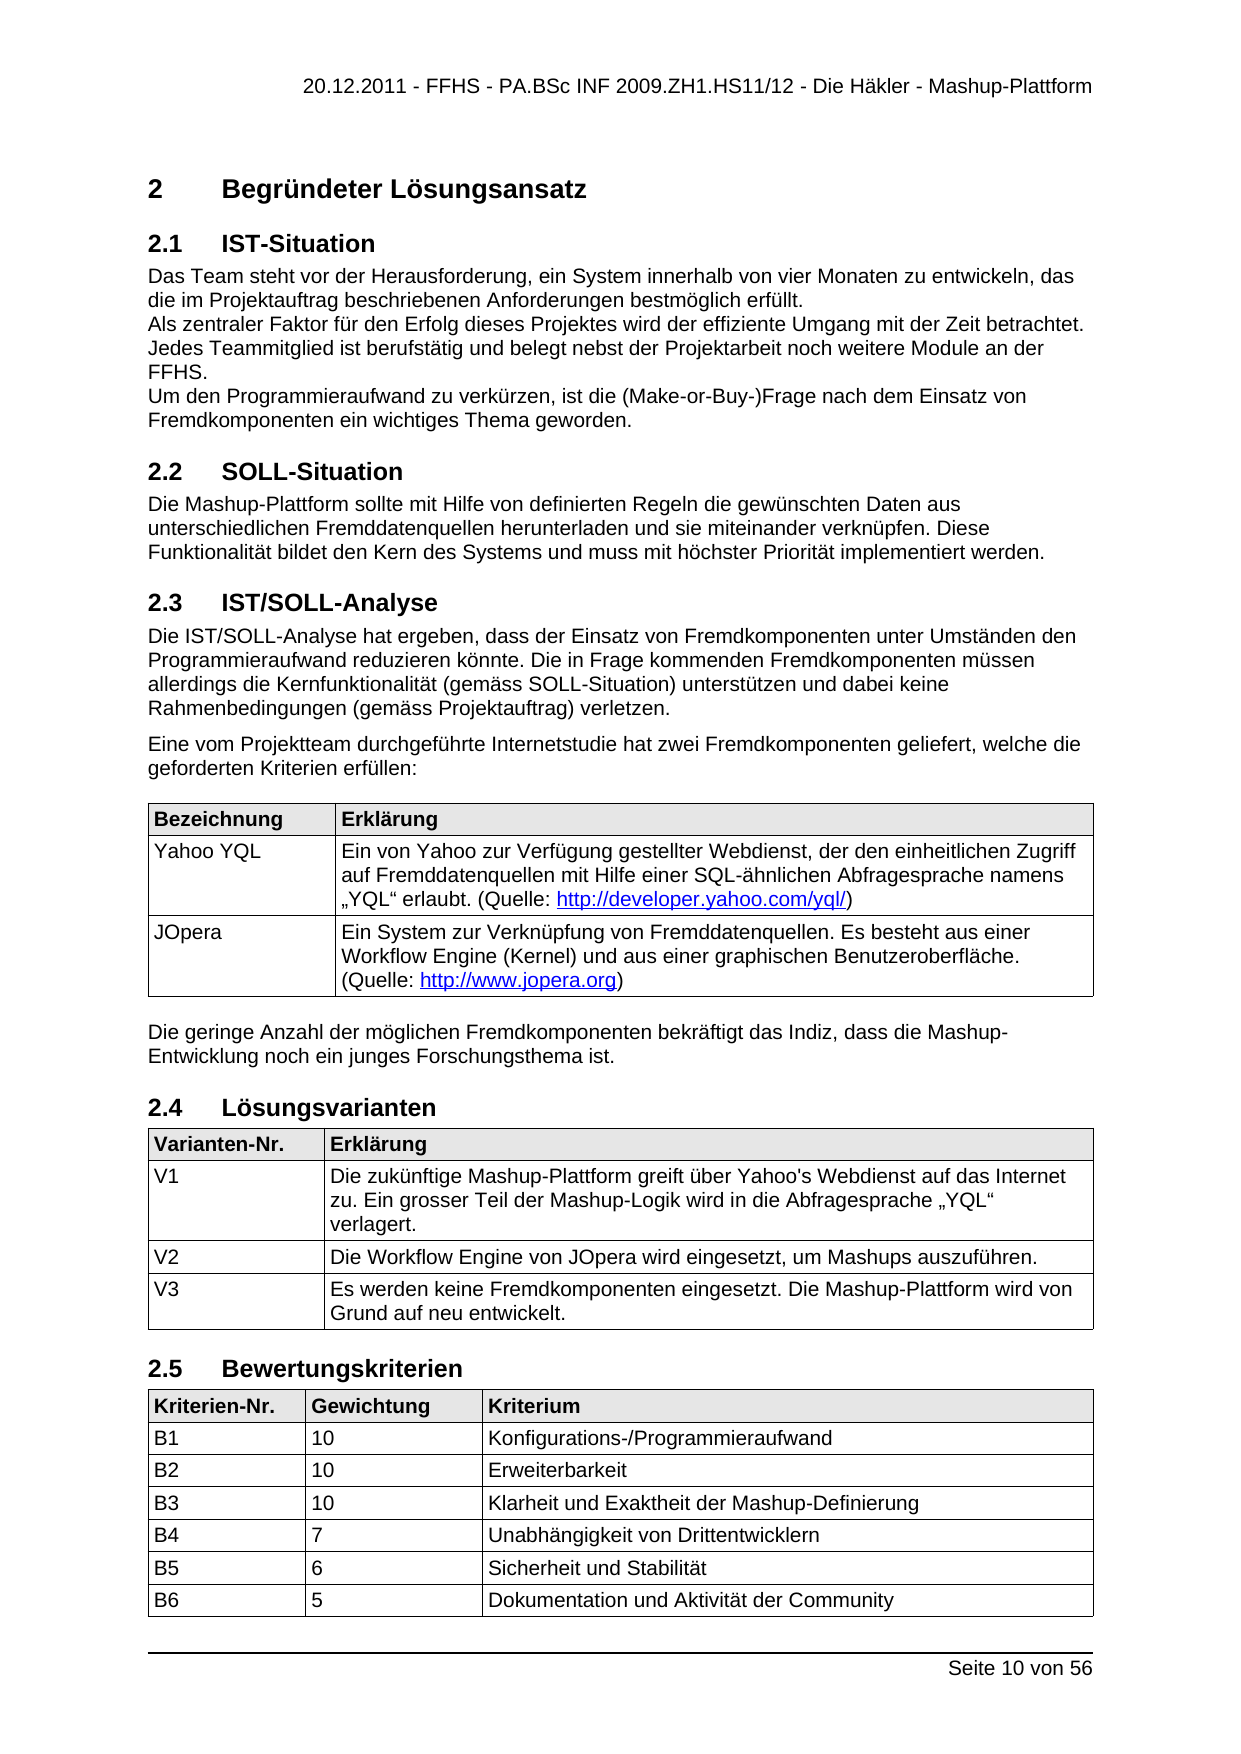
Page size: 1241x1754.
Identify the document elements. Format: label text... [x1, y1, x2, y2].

table_header Kriterium [483, 1390, 1093, 1422]
subtitle SOLL-Situation [148, 457, 1093, 485]
table_cell Unabhängigkeit von Drittentwicklern [483, 1520, 1093, 1551]
subtitle Begründeter Lösungsansatz [148, 173, 1093, 204]
table_cell Dokumentation und Aktivität der Community [483, 1585, 1093, 1616]
table_cell Ein von Yahoo zur Verfügung gestellter Webdienst, der den einheitlichen Zugriff auf Fremddatenquellen mit Hilfe einer SQL-ähnlichen Abfragesprache namens „YQL“ erlaubt. (Quelle: http://developer.yahoo.com/yql/) [336, 836, 1093, 915]
table_header Erklärung [325, 1129, 1093, 1160]
table_cell 6 [306, 1552, 482, 1583]
table_cell B2 [149, 1455, 305, 1486]
table_cell Yahoo YQL [149, 836, 335, 915]
table_cell JOpera [149, 916, 335, 996]
text Eine vom Projektteam durchgeführte Internetstudie hat zwei Fremdkomponenten geliefert, welche die geforderten Kriterien erfüllen: [148, 732, 1093, 780]
table_cell Erweiterbarkeit [483, 1455, 1093, 1486]
subtitle IST-Situation [148, 229, 1093, 258]
table_cell 10 [306, 1455, 482, 1486]
table_header Erklärung [336, 804, 1093, 835]
table_cell Klarheit und Exaktheit der Mashup-Definierung [483, 1487, 1093, 1519]
subtitle Lösungsvarianten [148, 1093, 1093, 1121]
table_header Bezeichnung [149, 804, 335, 835]
table_cell B4 [149, 1520, 305, 1551]
text Die geringe Anzahl der möglichen Fremdkomponenten bekräftigt das Indiz, dass die Mashup-Entwicklung noch ein junges Forschungsthema ist. [148, 997, 1093, 1068]
table_cell Es werden keine Fremdkomponenten eingesetzt. Die Mashup-Plattform wird von Grund auf neu entwickelt. [325, 1274, 1093, 1329]
table_cell Die Workflow Engine von JOpera wird eingesetzt, um Mashups auszuführen. [325, 1241, 1093, 1273]
table_cell 5 [306, 1585, 482, 1616]
table_cell B6 [149, 1585, 305, 1616]
table_cell 10 [306, 1487, 482, 1519]
table_cell V2 [149, 1241, 324, 1273]
table_cell 10 [306, 1423, 482, 1454]
text Die Mashup-Plattform sollte mit Hilfe von definierten Regeln die gewünschten Daten aus unterschiedlichen Fremddatenquellen herunterladen und sie miteinander verknüpfen. Diese Funktionalität bildet den Kern des Systems und muss mit höchster Priorität implementiert werden. [148, 492, 1093, 563]
table_cell Die zukünftige Mashup-Plattform greift über Yahoo's Webdienst auf das Internet zu. Ein grosser Teil der Mashup-Logik wird in die Abfragesprache „YQL“ verlagert. [325, 1161, 1093, 1240]
subtitle Bewertungskriterien [148, 1354, 1093, 1383]
table_cell B1 [149, 1423, 305, 1454]
table_cell Ein System zur Verknüpfung von Fremddatenquellen. Es besteht aus einer Workflow Engine (Kernel) und aus einer graphischen Benutzeroberfläche. (Quelle: http://www.jopera.org) [336, 916, 1093, 996]
table_header Varianten-Nr. [149, 1129, 324, 1160]
text Das Team steht vor der Herausforderung, ein System innerhalb von vier Monaten zu entwickeln, das die im Projektauftrag beschriebenen Anforderungen bestmöglich erfüllt. Als zentraler Faktor für den Erfolg dieses Projektes wird der effiziente Umgang mit der Zeit betrachtet. Jedes Teammitglied ist berufstätig und belegt nebst der Projektarbeit noch weitere Module an der FFHS. Um den Programmieraufwand zu verkürzen, ist die (Make-or-Buy-)Frage nach dem Einsatz von Fremdkomponenten ein wichtiges Thema geworden. [148, 264, 1093, 432]
table_cell Konfigurations-/Programmieraufwand [483, 1423, 1093, 1454]
table_header Gewichtung [306, 1390, 482, 1422]
table_cell B5 [149, 1552, 305, 1583]
subtitle IST/SOLL-Analyse [148, 588, 1093, 617]
table_cell V1 [149, 1161, 324, 1240]
text Die IST/SOLL-Analyse hat ergeben, dass der Einsatz von Fremdkomponenten unter Umständen den Programmieraufwand reduzieren könnte. Die in Frage kommenden Fremdkomponenten müssen allerdings die Kernfunktionalität (gemäss SOLL-Situation) unterstützen und dabei keine Rahmenbedingungen (gemäss Projektauftrag) verletzen. [148, 623, 1093, 719]
table_header Kriterien-Nr. [149, 1390, 305, 1422]
table_cell V3 [149, 1274, 324, 1329]
table_cell B3 [149, 1487, 305, 1519]
table_cell Sicherheit und Stabilität [483, 1552, 1093, 1583]
table_cell 7 [306, 1520, 482, 1551]
